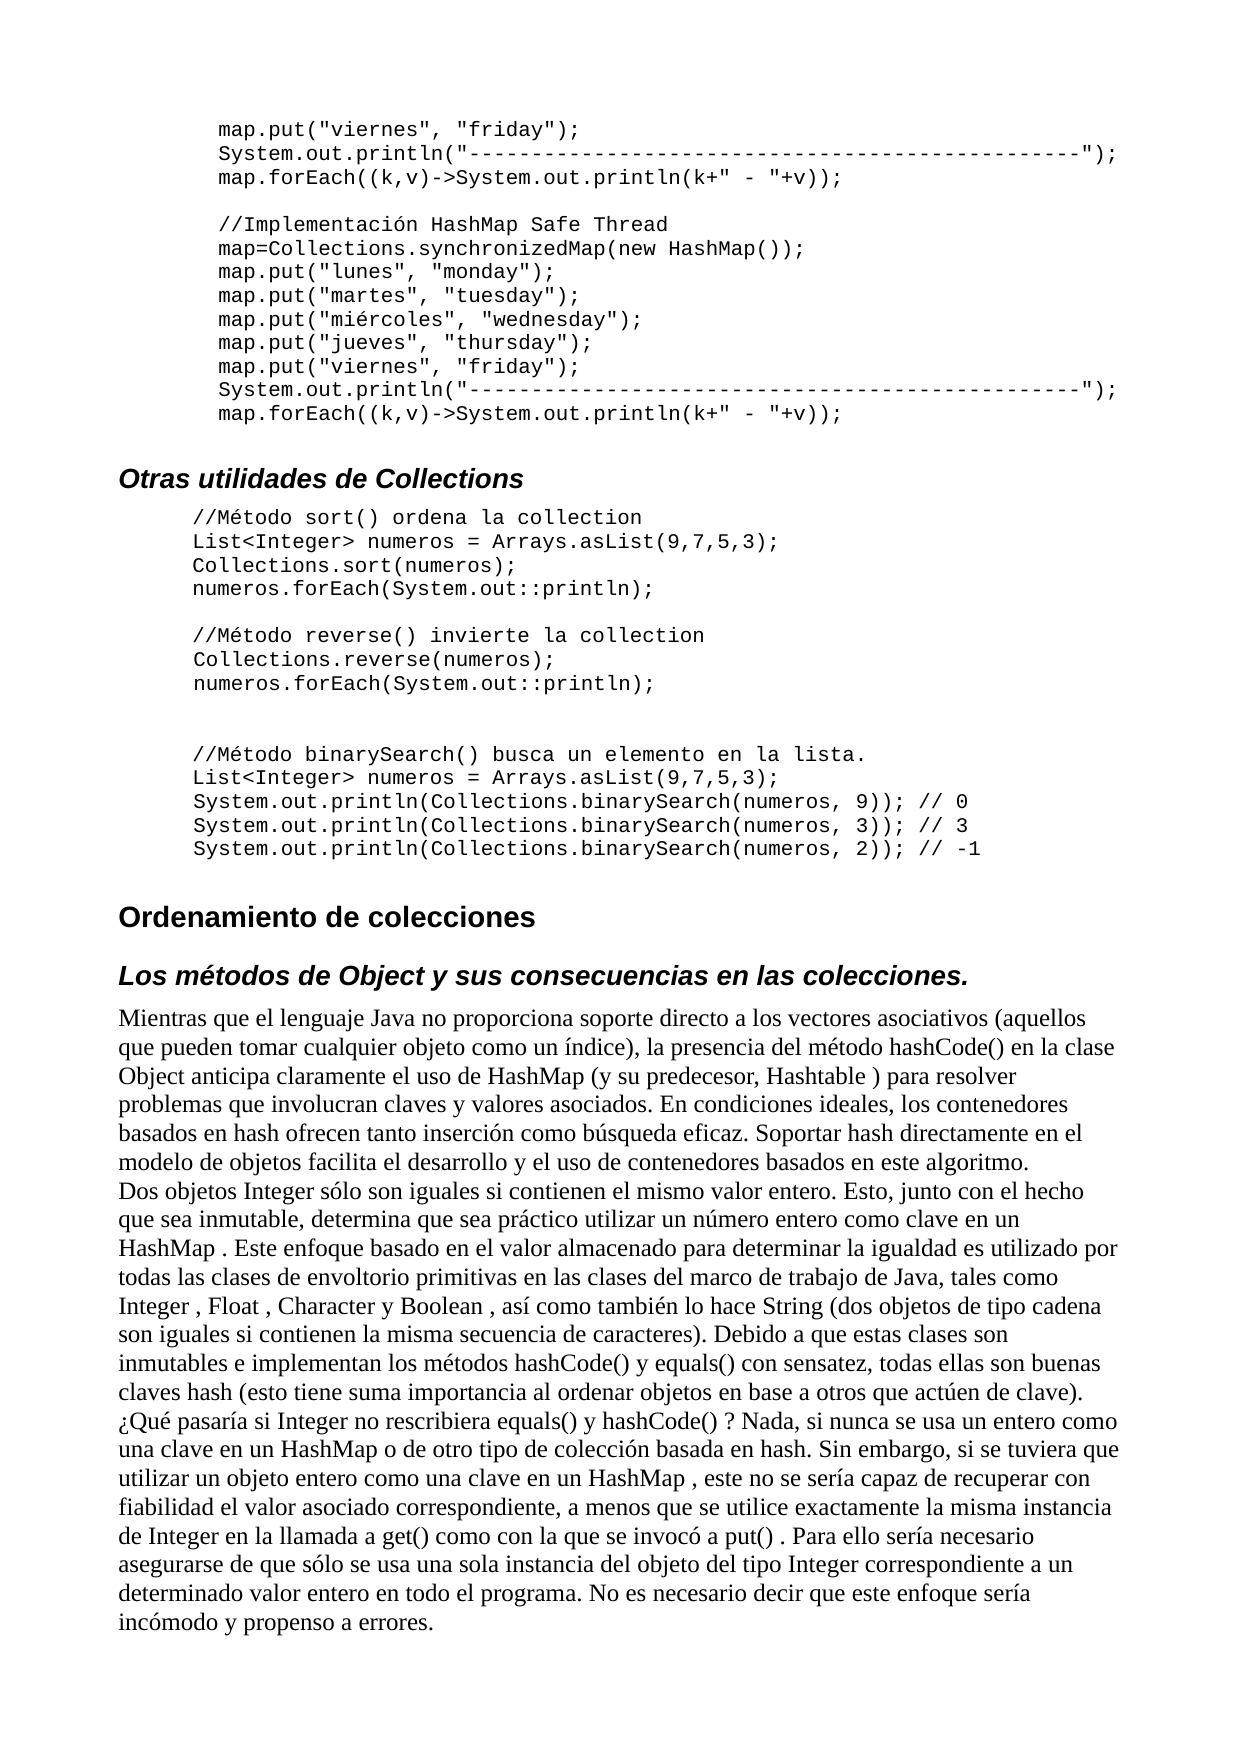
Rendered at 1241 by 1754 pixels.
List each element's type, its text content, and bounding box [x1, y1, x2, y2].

text basados en hash ofrecen tanto inserción como búsqueda eficaz. Soportar hash directamente en el [118, 1118, 1122, 1147]
text System.out.println(Collections.binarySearch(numeros, 2)); // -1 [118, 838, 1122, 862]
text //Método reverse() invierte la collection [118, 626, 1122, 649]
text ¿Qué pasaría si Integer no rescribiera equals() y hashCode() ? Nada, si nunca se usa un entero como una clave en un HashMap o de otro tipo de colección basada en hash. Sin embargo, si se tuviera que utilizar un objeto entero como una clave en un HashMap , este no se sería capaz de recuperar con fiabilidad el valor asociado correspondiente, a menos que se utilice exactamente la misma instancia de Integer en la llamada a get() como con la que se invocó a put() . Para ello sería necesario asegurarse de que sólo se usa una sola instancia del objeto del tipo Integer correspondiente a un determinado valor entero en todo el programa. No es necesario decir que este enfoque sería incómodo y propenso a errores. [118, 1406, 1122, 1636]
text map.put("martes", "tuesday"); [118, 285, 1122, 308]
text modelo de objetos facilita el desarrollo y el uso de contenedores basados en este algoritmo. [118, 1147, 1122, 1176]
text map.put("lunes", "monday"); [118, 261, 1122, 285]
text map.put("viernes", "friday"); [118, 119, 1122, 143]
text Dos objetos Integer sólo son iguales si contienen el mismo valor entero. Esto, junto con el hecho que sea inmutable, determina que sea práctico utilizar un número entero como clave en un HashMap . Este enfoque basado en el valor almacenado para determinar la igualdad es utilizado por todas las clases de envoltorio primitivas en las clases del marco de trabajo de Java, tales como Integer , Float , Character y Boolean , así como también lo hace String (dos objetos de tipo cadena son iguales si contienen la misma secuencia de caracteres). Debido a que estas clases son inmutables e implementan los métodos hashCode() y equals() con sensatez, todas ellas son buenas claves hash (esto tiene suma importancia al ordenar objetos en base a otros que actúen de clave). [118, 1176, 1122, 1406]
text map.put("miércoles", "wednesday"); [118, 308, 1122, 332]
text Collections.sort(numeros); [118, 554, 1122, 578]
text que pueden tomar cualquier objeto como un índice), la presencia del método hashCode() en la clase Object anticipa claramente el uso de HashMap (y su predecesor, Hashtable ) para resolver problemas que involucran claves y valores asociados. En condiciones ideales, los contenedores [118, 1032, 1122, 1118]
text map.put("viernes", "friday"); [118, 356, 1122, 379]
text numeros.forEach(System.out::println); [118, 578, 1122, 602]
text List<Integer> numeros = Arrays.asList(9,7,5,3); [118, 767, 1122, 791]
text List<Integer> numeros = Arrays.asList(9,7,5,3); [118, 531, 1122, 554]
text System.out.println("-------------------------------------------------"); [118, 379, 1122, 403]
text map.forEach((k,v)->System.out.println(k+" - "+v)); [118, 403, 1122, 427]
text System.out.println("-------------------------------------------------"); [118, 143, 1122, 167]
text //Método sort() ordena la collection [118, 507, 1122, 531]
subtitle Ordenamiento de colecciones [118, 900, 1122, 934]
text numeros.forEach(System.out::println); [118, 673, 1122, 696]
text Collections.reverse(numeros); [118, 649, 1122, 673]
text Mientras que el lenguaje Java no proporciona soporte directo a los vectores asociativos (aquellos [118, 1003, 1122, 1032]
subtitle Los métodos de Object y sus consecuencias en las colecciones. [118, 959, 1122, 991]
text //Método binarySearch() busca un elemento en la lista. [118, 744, 1122, 767]
text //Implementación HashMap Safe Thread [118, 214, 1122, 238]
text map.put("jueves", "thursday"); [118, 332, 1122, 356]
subtitle Otras utilidades de Collections [118, 463, 1122, 495]
text map.forEach((k,v)->System.out.println(k+" - "+v)); [118, 167, 1122, 190]
text map=Collections.synchronizedMap(new HashMap()); [118, 238, 1122, 261]
text System.out.println(Collections.binarySearch(numeros, 9)); // 0 [118, 791, 1122, 815]
text System.out.println(Collections.binarySearch(numeros, 3)); // 3 [118, 815, 1122, 838]
